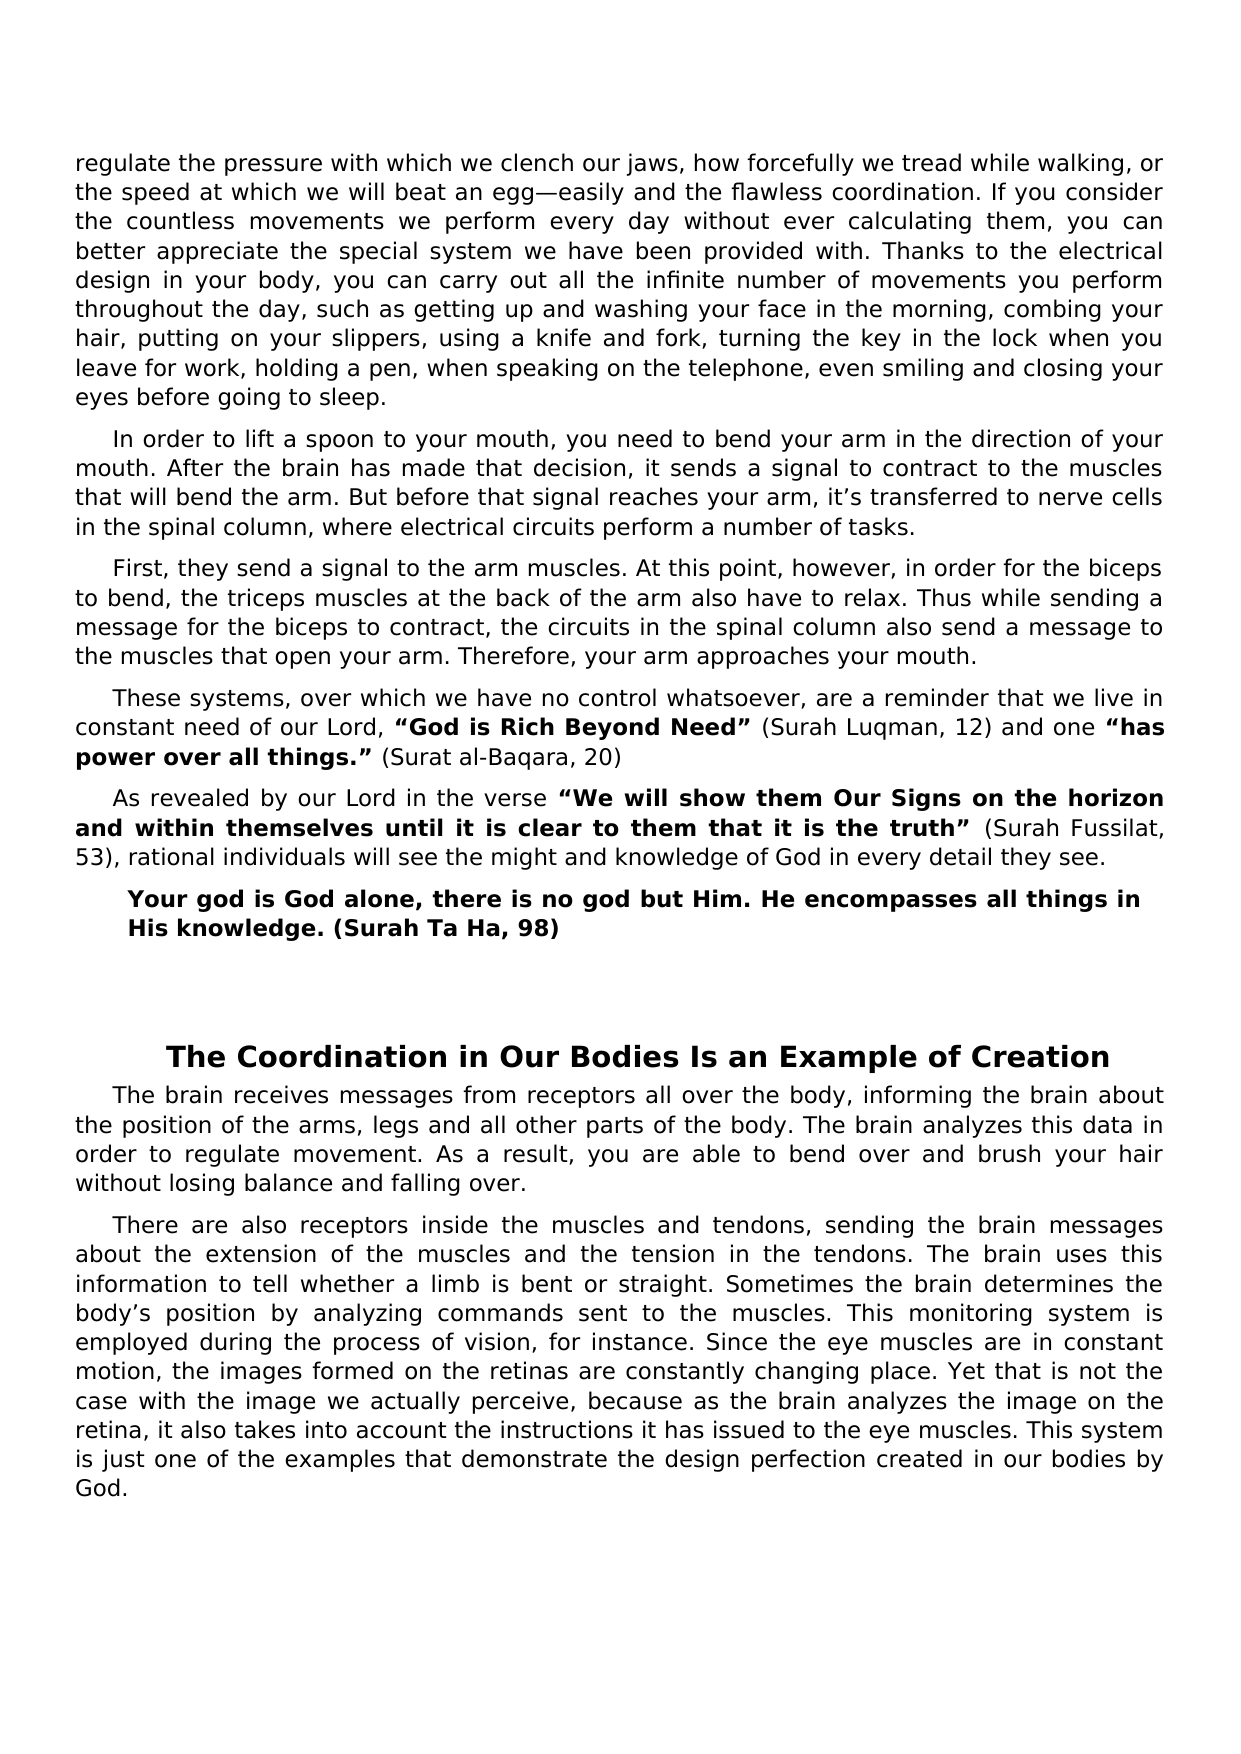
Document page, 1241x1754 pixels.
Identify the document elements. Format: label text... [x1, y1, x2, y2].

text As revealed by our Lord in the verse “We will show them Our Signs on the horizon and within themselves until it is clear to them that it is the truth” (Surah Fussilat, 53), rational individuals will see the might and knowledge of God in every detail they see. [75, 785, 1165, 871]
text The brain receives messages from receptors all over the body, informing the brain about the position of the arms, legs and all other parts of the body. The brain analyzes this data in order to regulate movement. As a result, you are able to bend over and brush your hair without losing balance and falling over. [75, 1083, 1165, 1197]
subtitle The Coordination in Our Bodies Is an Example of Creation [112, 1040, 1165, 1074]
text regulate the pressure with which we clench our jaws, how forcefully we tread while walking, or the speed at which we will beat an egg—easily and the flawless coordination. If you consider the countless movements we perform every day without ever calculating them, you can better appreciate the special system we have been provided with. Thanks to the electrical design in your body, you can carry out all the infinite number of movements you perform throughout the day, such as getting up and washing your face in the morning, combing your hair, putting on your slippers, using a knife and fork, turning the key in the lock when you leave for work, holding a pen, when speaking on the telephone, even smiling and closing your eyes before going to sleep. [75, 150, 1165, 411]
text There are also receptors inside the muscles and tendons, sending the brain messages about the extension of the muscles and the tension in the tendons. The brain uses this information to tell whether a limb is bent or straight. Sometimes the brain determines the body’s position by analyzing commands sent to the muscles. This monitoring system is employed during the process of vision, for instance. Since the eye muscles are in constant motion, the images formed on the retinas are constantly changing place. Yet that is not the case with the image we actually perceive, because as the brain analyzes the image on the retina, it also takes into account the instructions it has issued to the eye muscles. This system is just one of the examples that demonstrate the design perfection created in our bodies by God. [75, 1212, 1165, 1502]
text In order to lift a spoon to your mouth, you need to bend your arm in the direction of your mouth. After the brain has made that decision, it sends a signal to contract to the muscles that will bend the arm. But before that signal reaches your arm, it’s transferred to nerve cells in the spinal column, where electrical circuits perform a number of tasks. [75, 426, 1165, 540]
text These systems, over which we have no control whatsoever, are a reminder that we live in constant need of our Lord, “God is Rich Beyond Need” (Surah Luqman, 12) and one “has power over all things.” (Surat al-Baqara, 20) [75, 685, 1165, 770]
text Your god is God alone, there is no god but Him. He encompasses all things in His knowledge. (Surah Ta Ha, 98) [127, 886, 1143, 942]
text First, they send a signal to the arm muscles. At this point, however, in order for the biceps to bend, the triceps muscles at the back of the arm also have to relax. Thus while sending a message for the biceps to contract, the circuits in the spinal column also send a message to the muscles that open your arm. Therefore, your arm approaches your mouth. [75, 556, 1165, 670]
